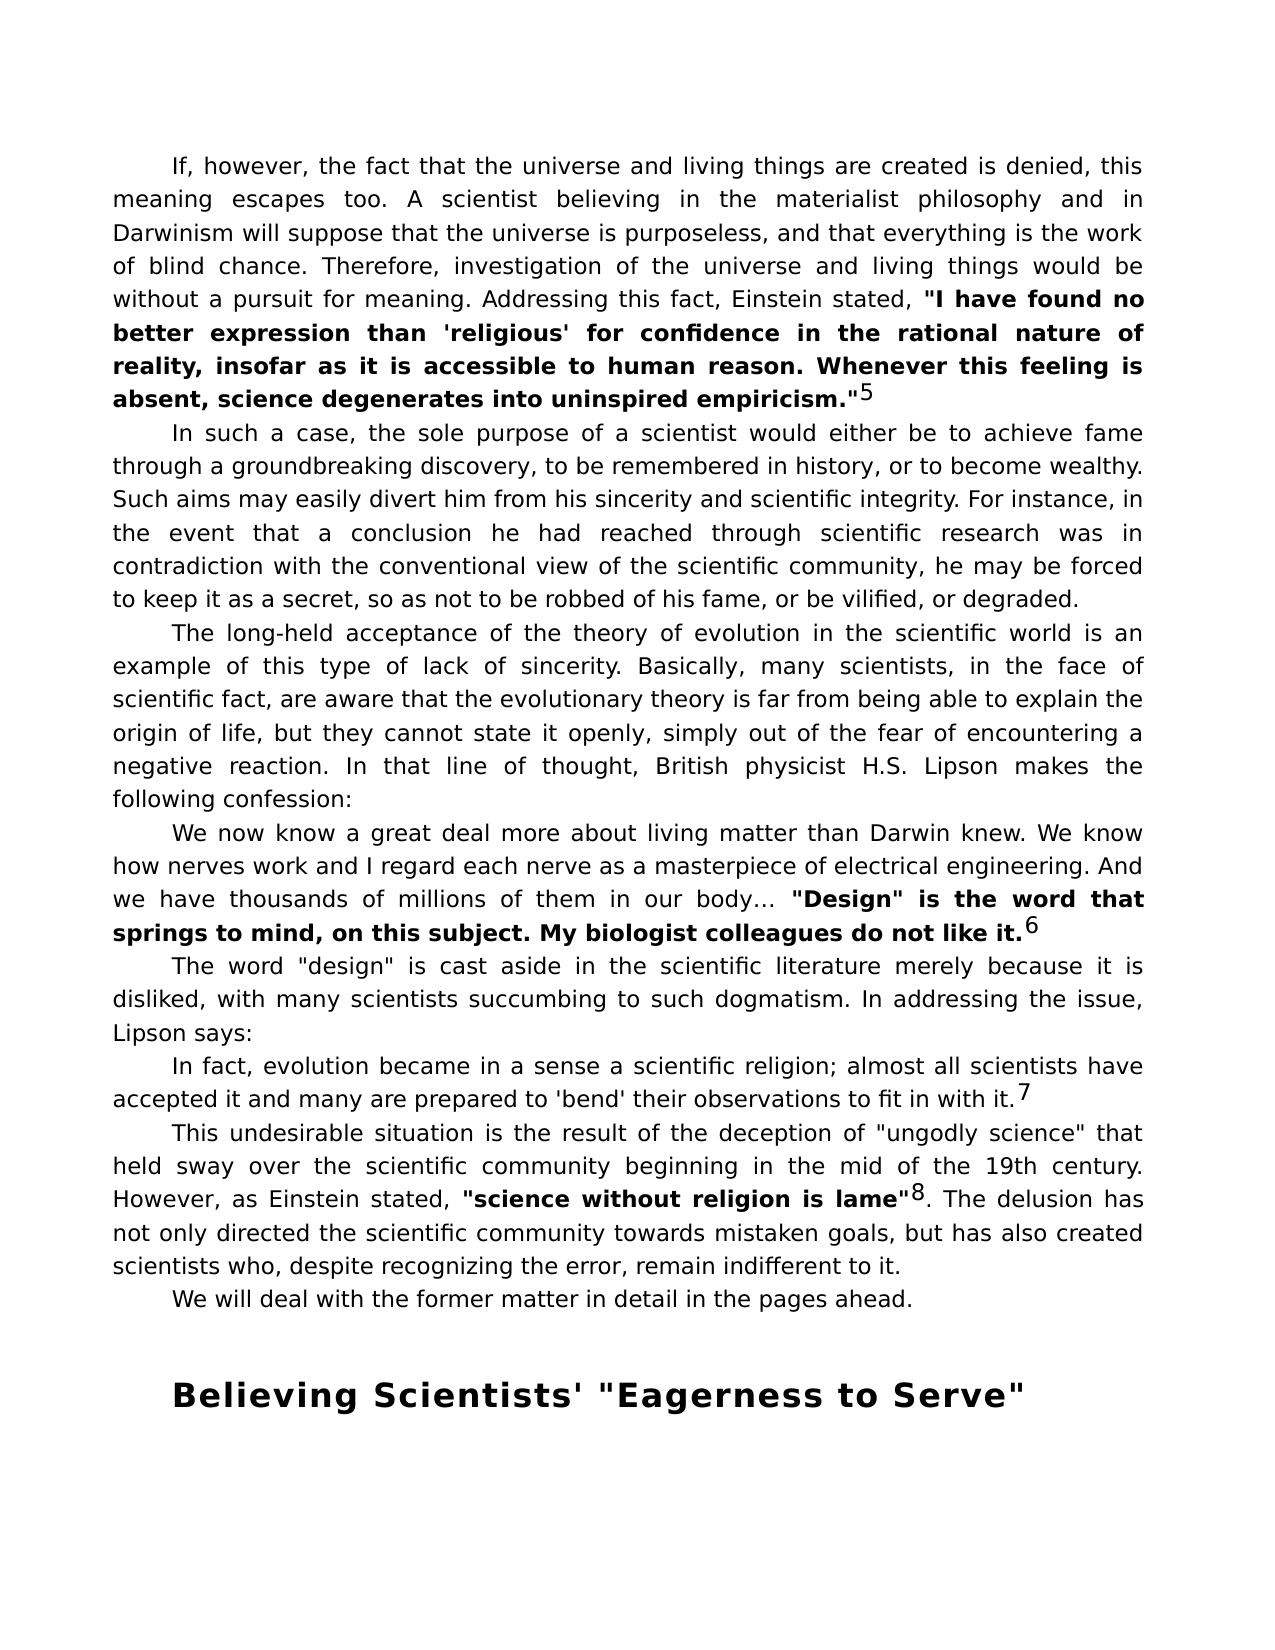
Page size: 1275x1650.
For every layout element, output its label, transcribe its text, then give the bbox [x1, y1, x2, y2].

text The word "design" is cast aside in the scientific literature merely because it is disliked, with many scientists succumbing to such dogmatism. In addressing the issue, Lipson says: [112, 948, 1145, 1048]
text If, however, the fact that the universe and living things are created is denied, this meaning escapes too. A scientist believing in the materialist philosophy and in Darwinism will suppose that the universe is purposeless, and that everything is the work of blind chance. Therefore, investigation of the universe and living things would be without a pursuit for meaning. Addressing this fact, Einstein stated, "I have found no better expression than 'religious' for confidence in the rational nature of reality, insofar as it is accessible to human reason. Whenever this feeling is absent, science degenerates into uninspired empiricism."5 [112, 148, 1145, 414]
text The long-held acceptance of the theory of evolution in the scientific world is an example of this type of lack of sincerity. Basically, many scientists, in the face of scientific fact, are aware that the evolutionary theory is far from being able to explain the origin of life, but they cannot state it openly, simply out of the fear of encountering a negative reaction. In that line of thought, British physicist H.S. Lipson makes the following confession: [112, 614, 1145, 814]
text In such a case, the sole purpose of a scientist would either be to achieve fame through a groundbreaking discovery, to be remembered in history, or to become wealthy. Such aims may easily divert him from his sincerity and scientific integrity. For instance, in the event that a conclusion he had reached through scientific research was in contradiction with the conventional view of the scientific community, he may be forced to keep it as a secret, so as not to be robbed of his fame, or be vilified, or degraded. [112, 414, 1145, 614]
text We now know a great deal more about living matter than Darwin knew. We know how nerves work and I regard each nerve as a masterpiece of electrical engineering. And we have thousands of millions of them in our body… "Design" is the word that springs to mind, on this subject. My biologist colleagues do not like it.6 [112, 814, 1145, 948]
text Believing Scientists' "Eagerness to Serve" [112, 1381, 1145, 1414]
text In fact, evolution became in a sense a scientific religion; almost all scientists have accepted it and many are prepared to 'bend' their observations to fit in with it.7 [112, 1048, 1145, 1114]
text We will deal with the former matter in detail in the pages ahead. [112, 1281, 1145, 1314]
text This undesirable situation is the result of the deception of "ungodly science" that held sway over the scientific community beginning in the mid of the 19th century. However, as Einstein stated, "science without religion is lame"8. The delusion has not only directed the scientific community towards mistaken goals, but has also created scientists who, despite recognizing the error, remain indifferent to it. [112, 1114, 1145, 1281]
